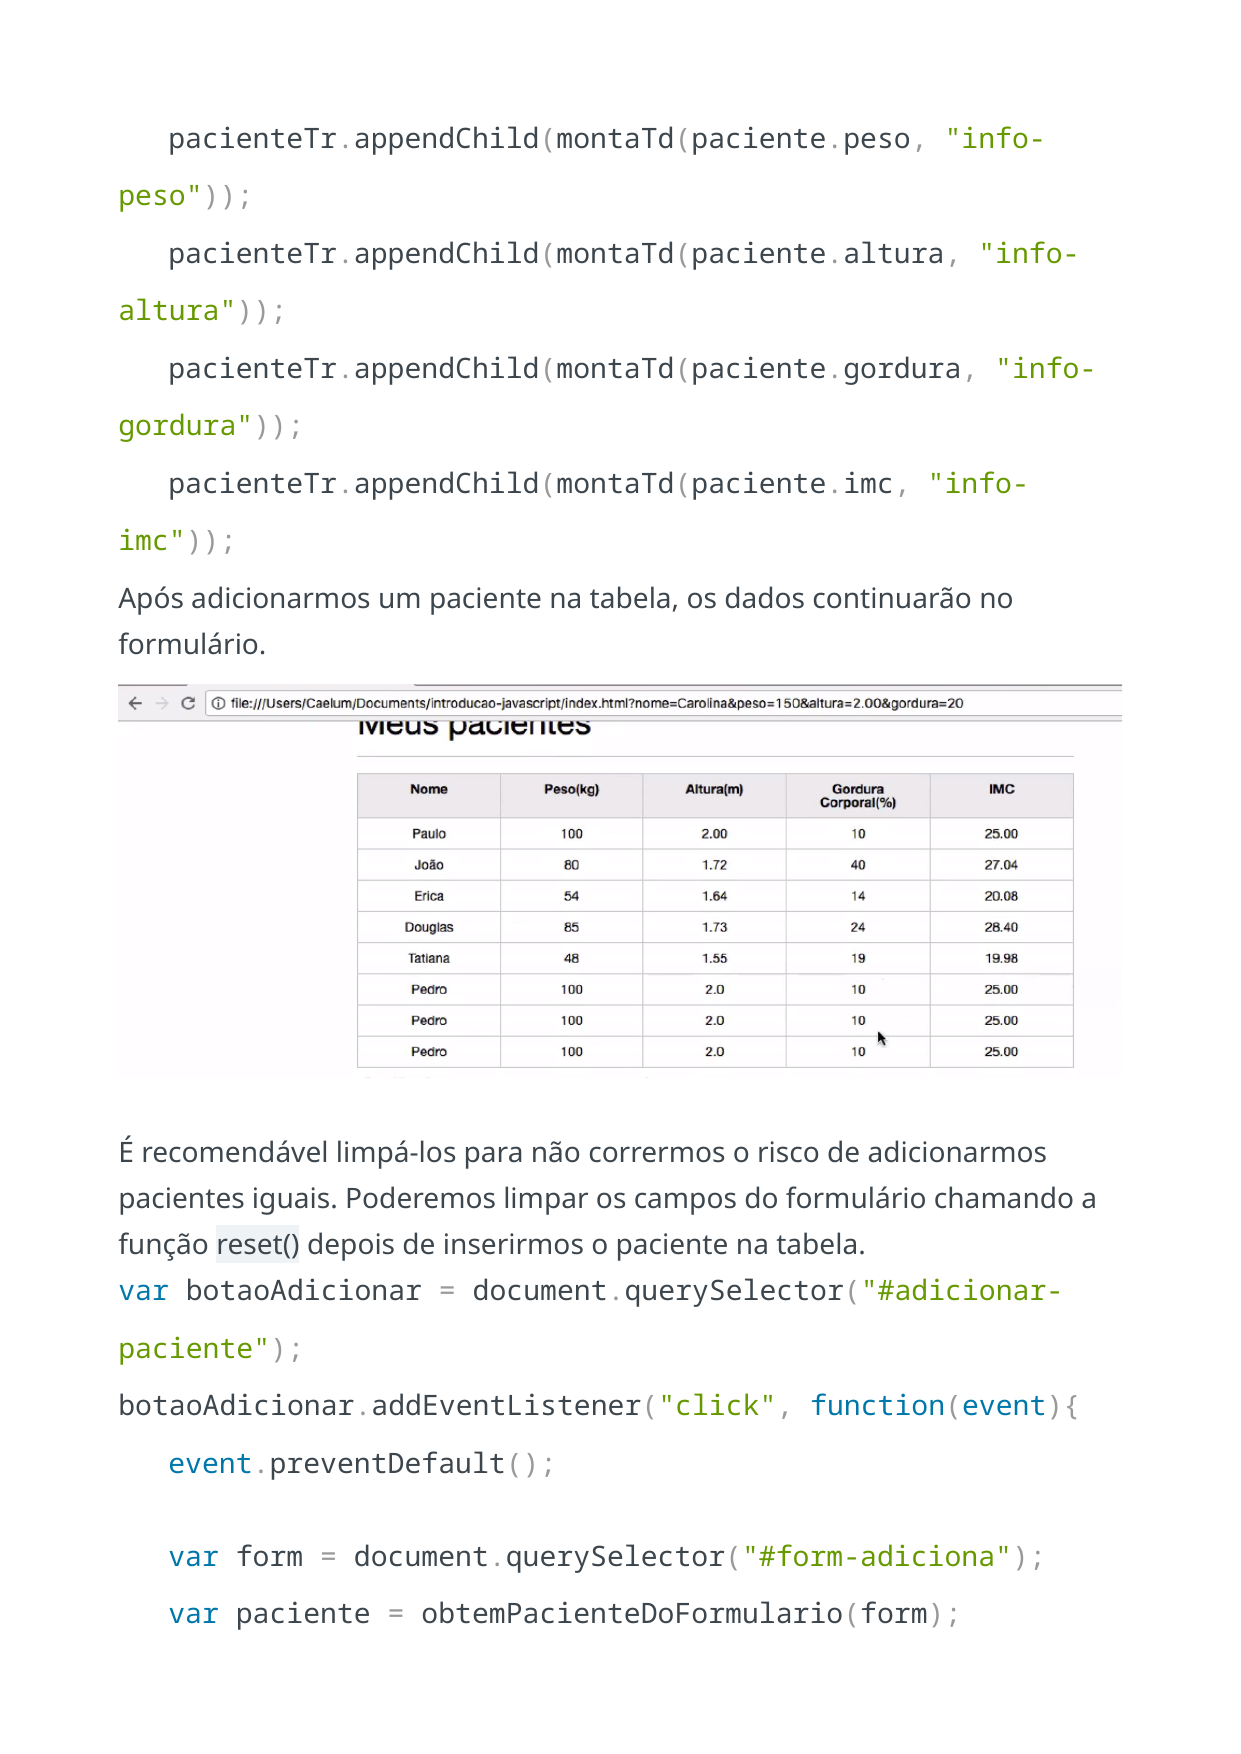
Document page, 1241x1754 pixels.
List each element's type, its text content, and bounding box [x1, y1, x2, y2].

text botaoAdicionar.addEventListener("click", function(event){ [118, 1385, 1122, 1424]
text var botaoAdicionar = document.querySelector("#adicionar-paciente"); [118, 1270, 1122, 1366]
text pacienteTr.appendChild(montaTd(paciente.gordura, "info-gordura")); [118, 348, 1122, 444]
text var paciente = obtemPacienteDoFormulario(form); [118, 1593, 1122, 1632]
picture [118, 684, 1123, 1078]
text pacienteTr.appendChild(montaTd(paciente.peso, "info-peso")); [118, 118, 1122, 214]
text Após adicionarmos um paciente na tabela, os dados continuarão no formulário. [118, 578, 1122, 662]
text pacienteTr.appendChild(montaTd(paciente.altura, "info-altura")); [118, 233, 1122, 329]
text É recomendável limpá-los para não corrermos o risco de adicionarmos pacientes iguais. Poderemos limpar os campos do formulário chamando a função reset() depois de inserirmos o paciente na tabela. [118, 1133, 1122, 1263]
text event.preventDefault(); [118, 1443, 1122, 1481]
text var form = document.querySelector("#form-adiciona"); [118, 1536, 1122, 1574]
text pacienteTr.appendChild(montaTd(paciente.imc, "info-imc")); [118, 463, 1122, 559]
